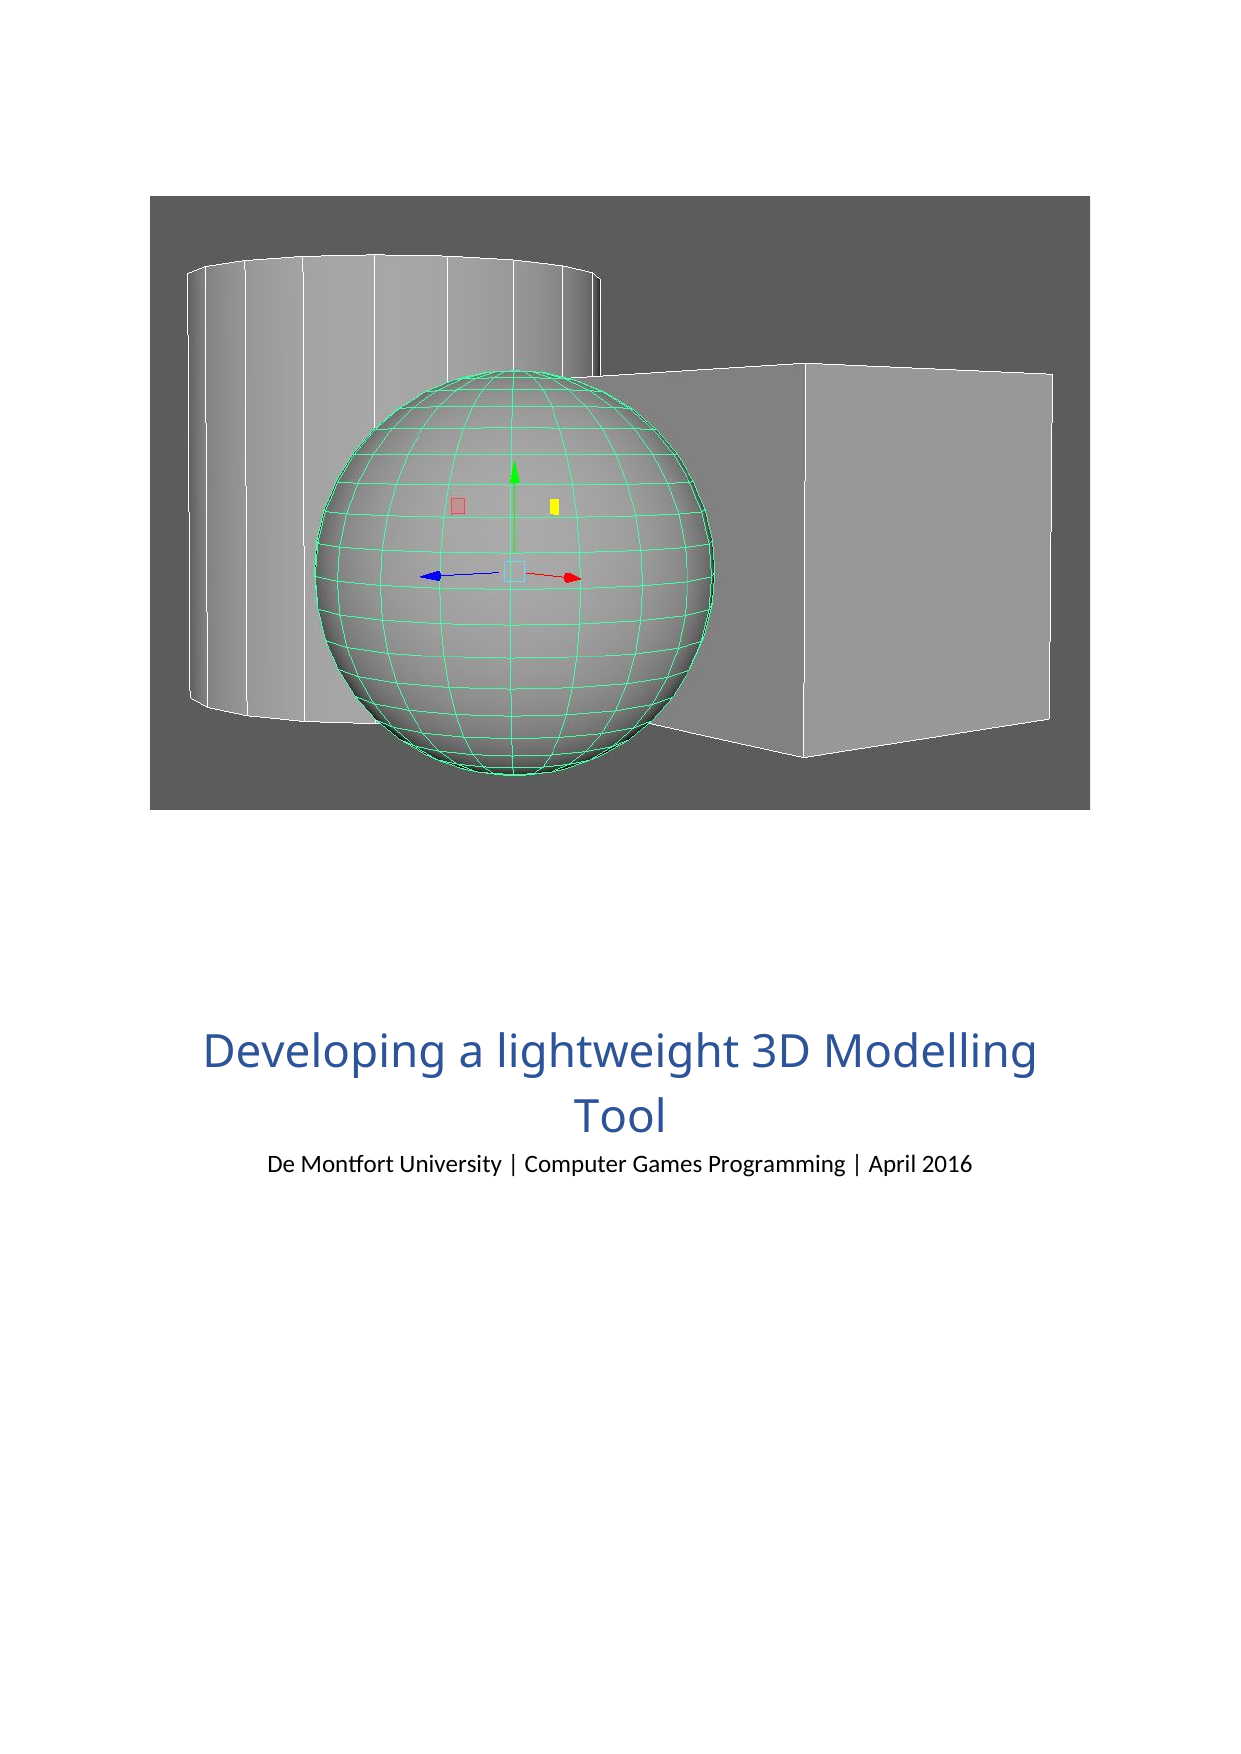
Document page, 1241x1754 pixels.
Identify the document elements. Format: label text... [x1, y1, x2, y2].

subtitle Developing a lightweight 3D Modelling Tool [150, 1019, 1090, 1146]
text De Montfort University | Computer Games Programming | April 2016 [150, 1148, 1090, 1179]
